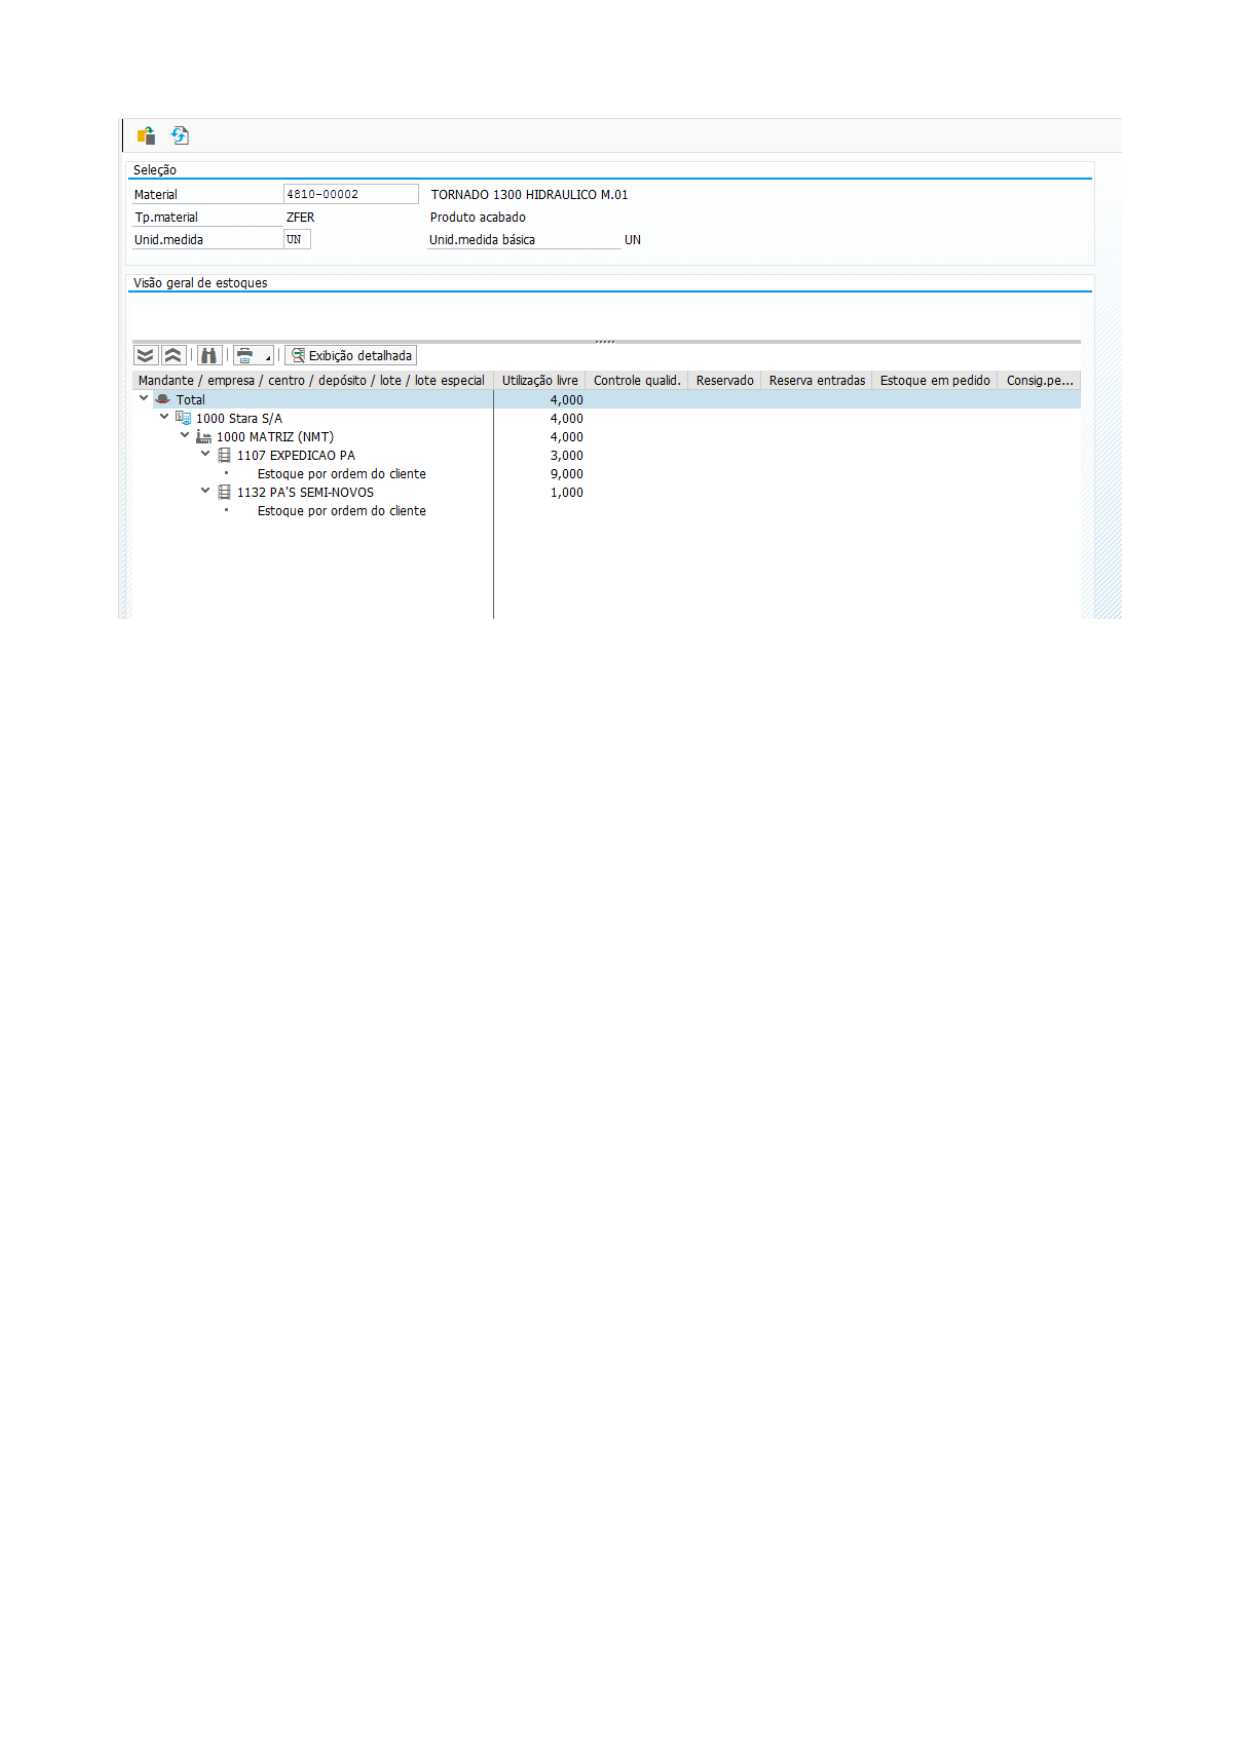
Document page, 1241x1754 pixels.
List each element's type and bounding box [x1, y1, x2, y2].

picture [118, 118, 1123, 619]
